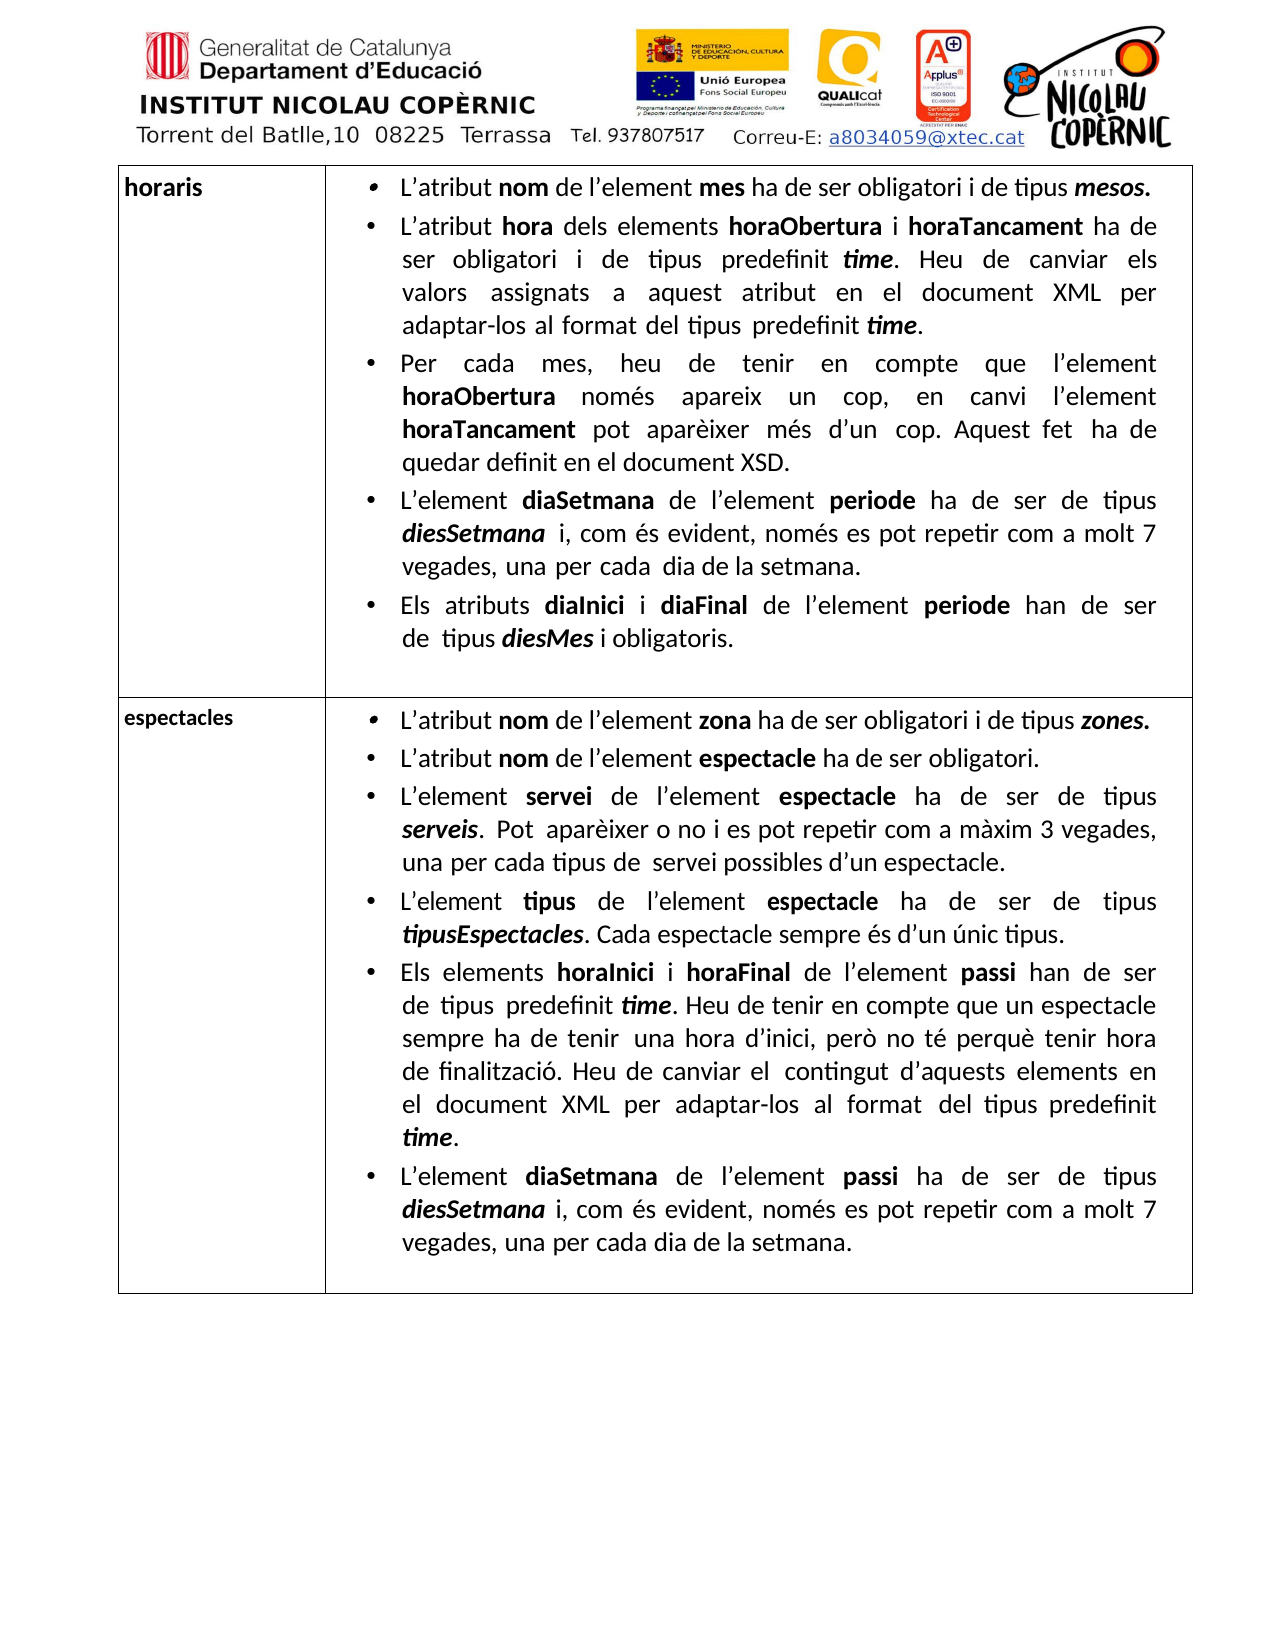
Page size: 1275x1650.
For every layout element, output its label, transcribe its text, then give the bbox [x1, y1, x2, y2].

table_cell L’atribut nom de l’element zona ha de ser obligatori i de tipus zones. L’atribut nom de l’element espectacle ha de ser obligatori. L’element servei de l’element espectacle ha de ser de tipus serveis. Pot aparèixer o no i es pot repetir com a màxim 3 vegades, una per cada tipus de servei possibles d’un espectacle. L’element tipus de l’element espectacle ha de ser de tipus tipusEspectacles. Cada espectacle sempre és d’un únic tipus. Els elements horaInici i horaFinal de l’element passi han de ser de tipus predefinit time. Heu de tenir en compte que un espectacle sempre ha de tenir una hora d’inici, però no té perquè tenir hora de finalització. Heu de canviar el contingut d’aquests elements en el document XML per adaptar-los al format del tipus predefinit time. L’element diaSetmana de l’element passi ha de ser de tipus diesSetmana i, com és evident, només es pot repetir com a molt 7 vegades, una per cada dia de la setmana. [326, 698, 1192, 1293]
table_cell espectacles [119, 698, 325, 1293]
table_cell L’atribut nom de l’element mes ha de ser obligatori i de tipus mesos. L’atribut hora dels elements horaObertura i horaTancament ha de ser obligatori i de tipus predefinit time. Heu de canviar els valors assignats a aquest atribut en el document XML per adaptar-los al format del tipus predefinit time. Per cada mes, heu de tenir en compte que l’element horaObertura només apareix un cop, en canvi l’element horaTancament pot aparèixer més d’un cop. Aquest fet ha de quedar definit en el document XSD. L’element diaSetmana de l’element periode ha de ser de tipus diesSetmana i, com és evident, només es pot repetir com a molt 7 vegades, una per cada dia de la setmana. Els atributs diaInici i diaFinal de l’element periode han de ser de tipus diesMes i obligatoris. [326, 166, 1192, 697]
table_cell horaris [119, 166, 325, 697]
picture [118, 24, 1195, 156]
